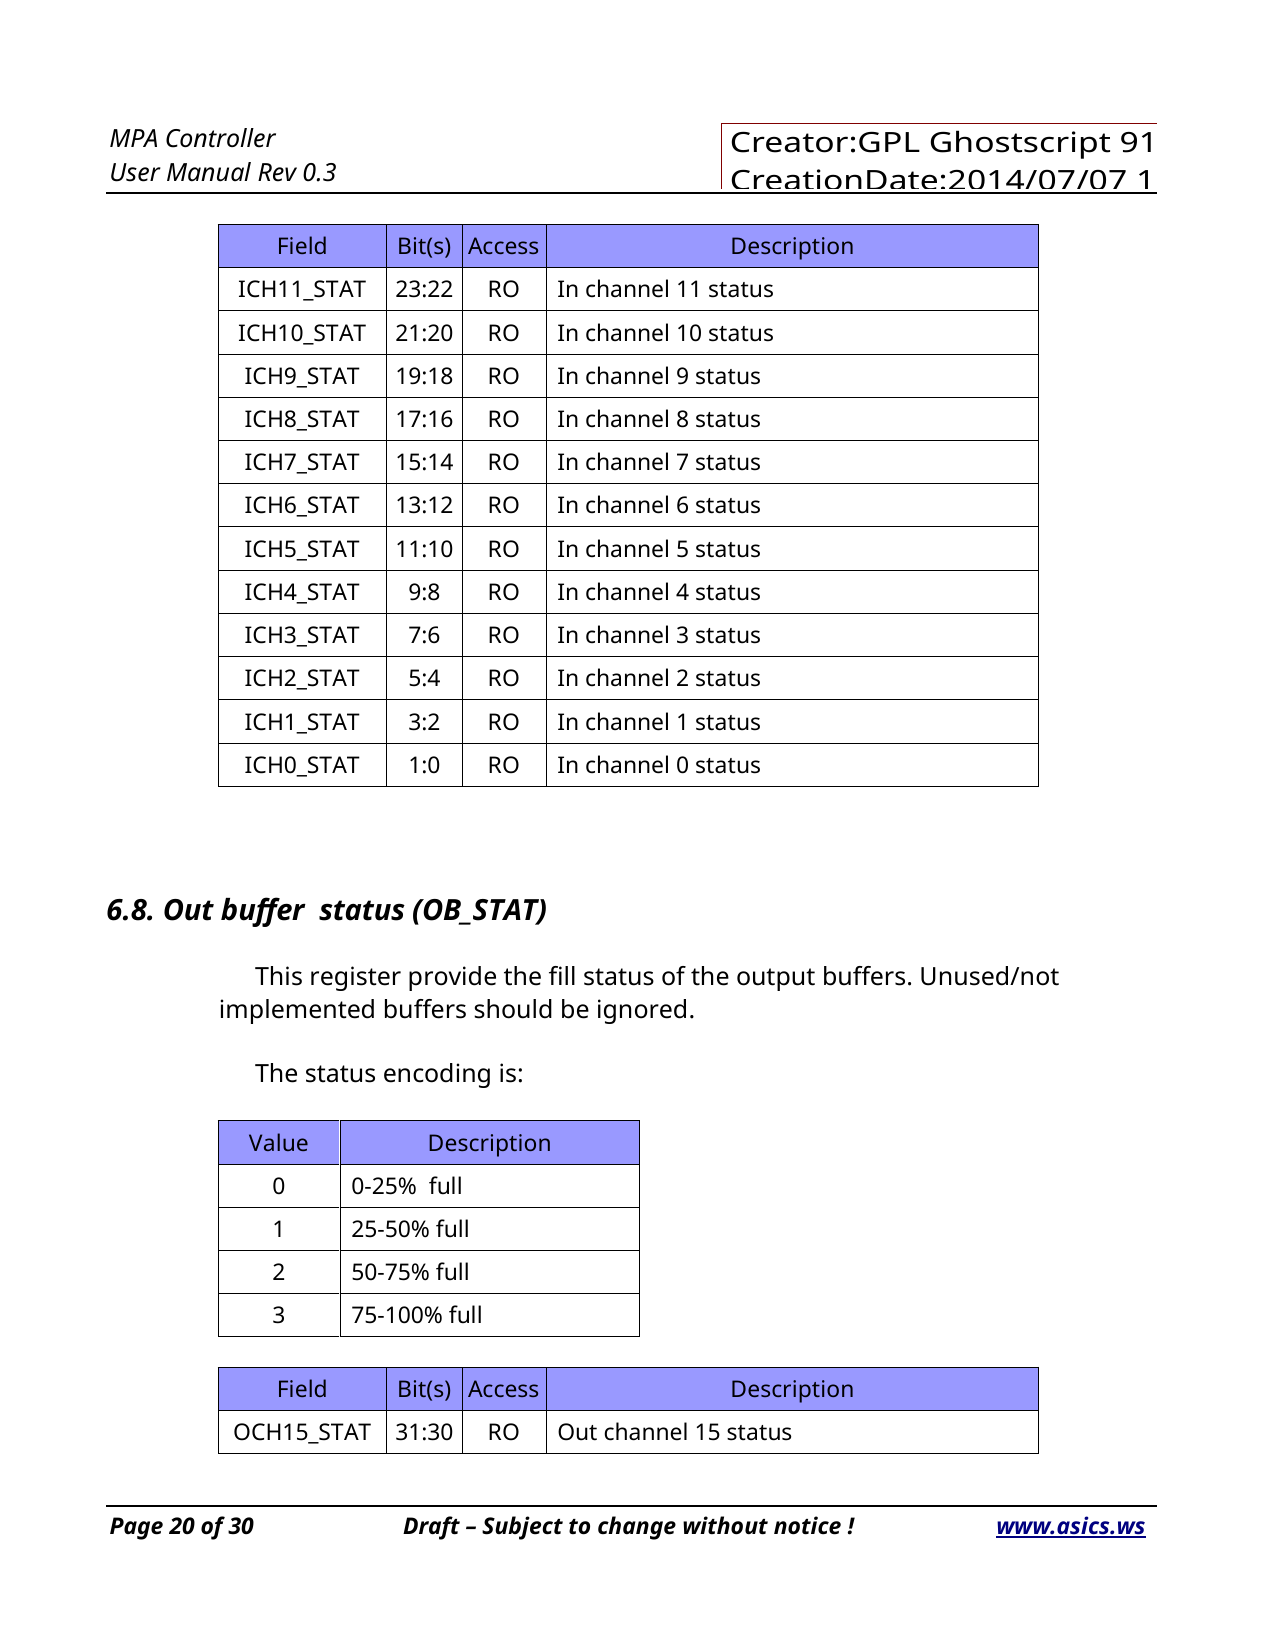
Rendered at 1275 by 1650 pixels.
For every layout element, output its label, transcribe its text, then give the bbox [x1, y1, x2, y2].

table_header Access [463, 225, 546, 267]
table_cell RO [463, 700, 546, 743]
table_cell In channel 11 status [547, 268, 1038, 310]
table_cell 3 [219, 1294, 339, 1336]
table_cell ICH4_STAT [219, 571, 386, 613]
table_header Description [547, 225, 1038, 267]
table_cell RO [463, 268, 546, 310]
table_header Access [463, 1368, 546, 1410]
table_cell ICH6_STAT [219, 484, 386, 526]
table_cell RO [463, 614, 546, 656]
table_cell RO [463, 527, 546, 570]
table_cell 75-100% full [341, 1294, 639, 1336]
table_cell 0-25% full [341, 1165, 639, 1207]
table_cell 15:14 [387, 441, 462, 483]
table_cell In channel 8 status [547, 398, 1038, 440]
table_cell In channel 1 status [547, 700, 1038, 743]
table_header Field [219, 1368, 386, 1410]
table_cell ICH5_STAT [219, 527, 386, 570]
table_cell 21:20 [387, 311, 462, 354]
table_header Bit(s) [387, 225, 462, 267]
table_cell ICH1_STAT [219, 700, 386, 743]
table_cell 1:0 [387, 744, 462, 786]
table_cell In channel 0 status [547, 744, 1038, 786]
table_cell In channel 10 status [547, 311, 1038, 354]
table_cell ICH3_STAT [219, 614, 386, 656]
table_cell RO [463, 441, 546, 483]
table_cell RO [463, 311, 546, 354]
table_cell In channel 5 status [547, 527, 1038, 570]
table_cell RO [463, 398, 546, 440]
table_cell 25-50% full [341, 1208, 639, 1250]
table_cell In channel 4 status [547, 571, 1038, 613]
table_cell OCH15_STAT [219, 1411, 386, 1453]
table_header Field [219, 225, 386, 267]
table_cell RO [463, 657, 546, 699]
table_cell 3:2 [387, 700, 462, 743]
table_cell RO [463, 744, 546, 786]
table_cell 2 [219, 1251, 339, 1293]
table_cell RO [463, 484, 546, 526]
table_cell In channel 7 status [547, 441, 1038, 483]
table_cell Out channel 15 status [547, 1411, 1038, 1453]
table_cell In channel 2 status [547, 657, 1038, 699]
table_cell 0 [219, 1165, 339, 1207]
table_header Description [341, 1121, 639, 1164]
table_cell 23:22 [387, 268, 462, 310]
table_cell 50-75% full [341, 1251, 639, 1293]
table_cell In channel 3 status [547, 614, 1038, 656]
subtitle Out buffer status (OB_STAT) [106, 889, 1157, 928]
table_cell In channel 6 status [547, 484, 1038, 526]
table_cell ICH11_STAT [219, 268, 386, 310]
table_header Value [219, 1121, 339, 1164]
table_cell 13:12 [387, 484, 462, 526]
text This register provide the fill status of the output buffers. Unused/not implemented buffers should be ignored. [219, 958, 1157, 1026]
table_cell 9:8 [387, 571, 462, 613]
text The status encoding is: [219, 1056, 1157, 1090]
table_cell RO [463, 355, 546, 397]
table_cell ICH10_STAT [219, 311, 386, 354]
table_cell ICH2_STAT [219, 657, 386, 699]
table_cell RO [463, 1411, 546, 1453]
table_cell 19:18 [387, 355, 462, 397]
table_cell ICH9_STAT [219, 355, 386, 397]
table_cell ICH0_STAT [219, 744, 386, 786]
table_header Description [547, 1368, 1038, 1410]
table_cell 5:4 [387, 657, 462, 699]
table_cell ICH7_STAT [219, 441, 386, 483]
table_cell ICH8_STAT [219, 398, 386, 440]
table_cell 1 [219, 1208, 339, 1250]
table_cell RO [463, 571, 546, 613]
table_header Bit(s) [387, 1368, 462, 1410]
table_cell 31:30 [387, 1411, 462, 1453]
table_cell 17:16 [387, 398, 462, 440]
table_cell In channel 9 status [547, 355, 1038, 397]
table_cell 11:10 [387, 527, 462, 570]
table_cell 7:6 [387, 614, 462, 656]
